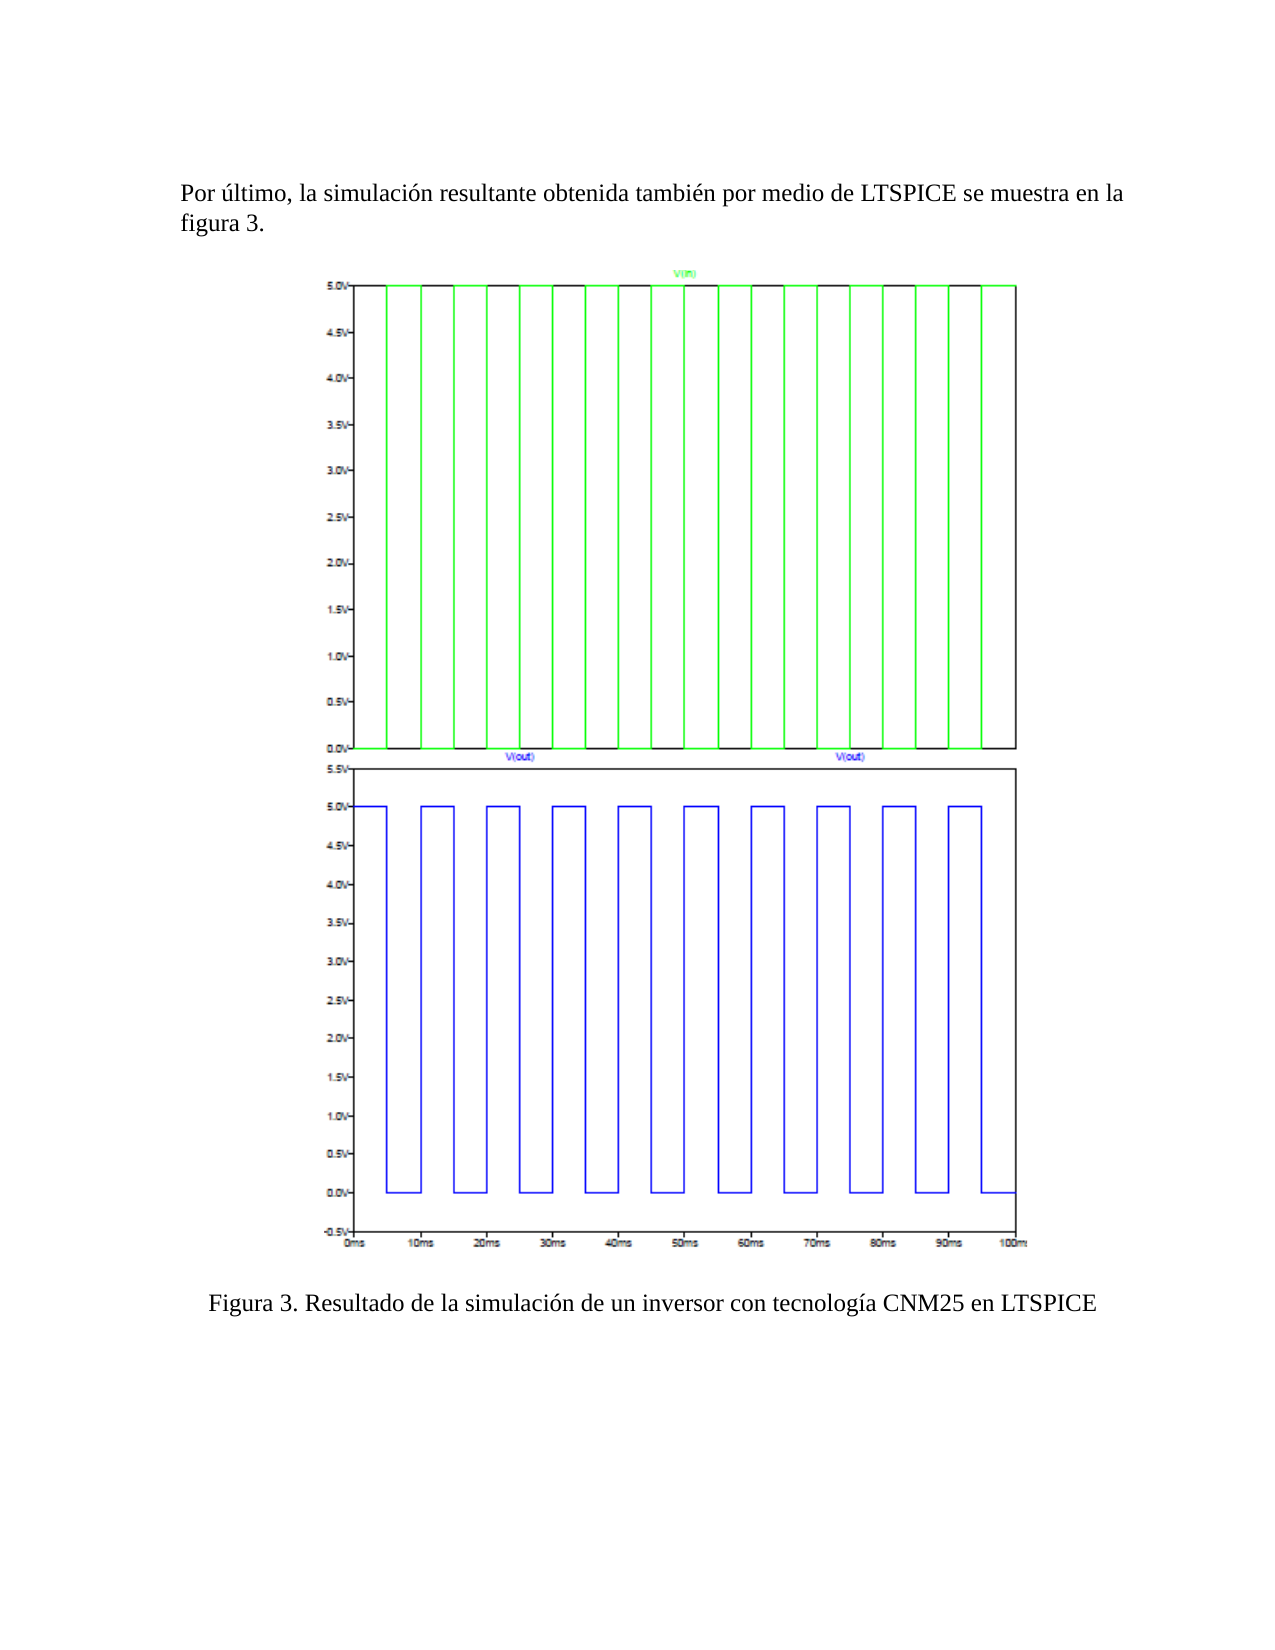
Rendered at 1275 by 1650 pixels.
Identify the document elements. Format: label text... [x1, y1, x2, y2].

text Por último, la simulación resultante obtenida también por medio de LTSPICE se muestra en la figura 3. [180, 177, 1125, 237]
text Figura 3. Resultado de la simulación de un inversor con tecnología CNM25 en LTSPICE [180, 1287, 1125, 1317]
